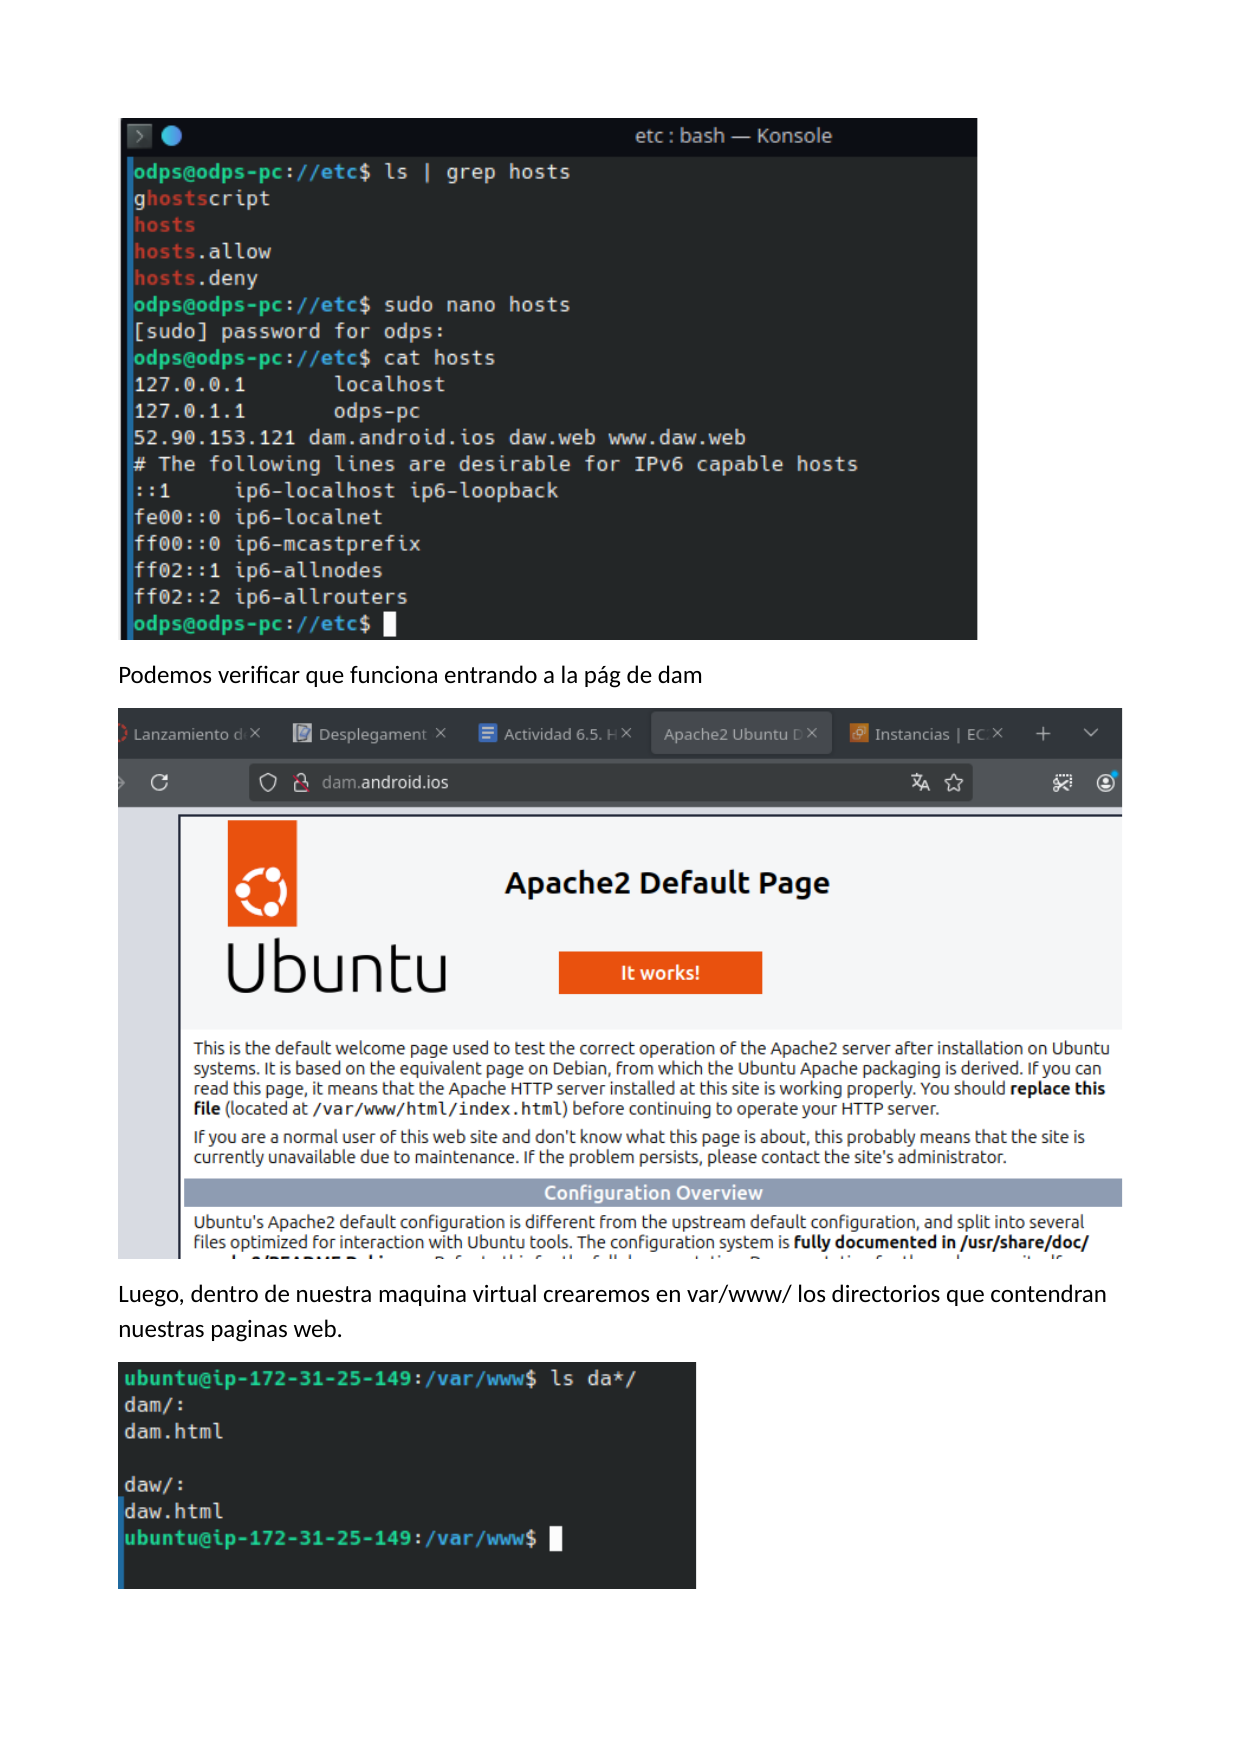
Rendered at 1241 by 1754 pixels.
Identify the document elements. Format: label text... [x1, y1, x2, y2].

text Luego, dentro de nuestra maquina virtual crearemos en var/www/ los directorios que contendran nuestras paginas web. [118, 1278, 1122, 1343]
picture [118, 708, 1123, 1259]
text Podemos verificar que funciona entrando a la pág de dam [118, 659, 1122, 689]
picture [118, 1362, 697, 1589]
picture [118, 118, 978, 640]
